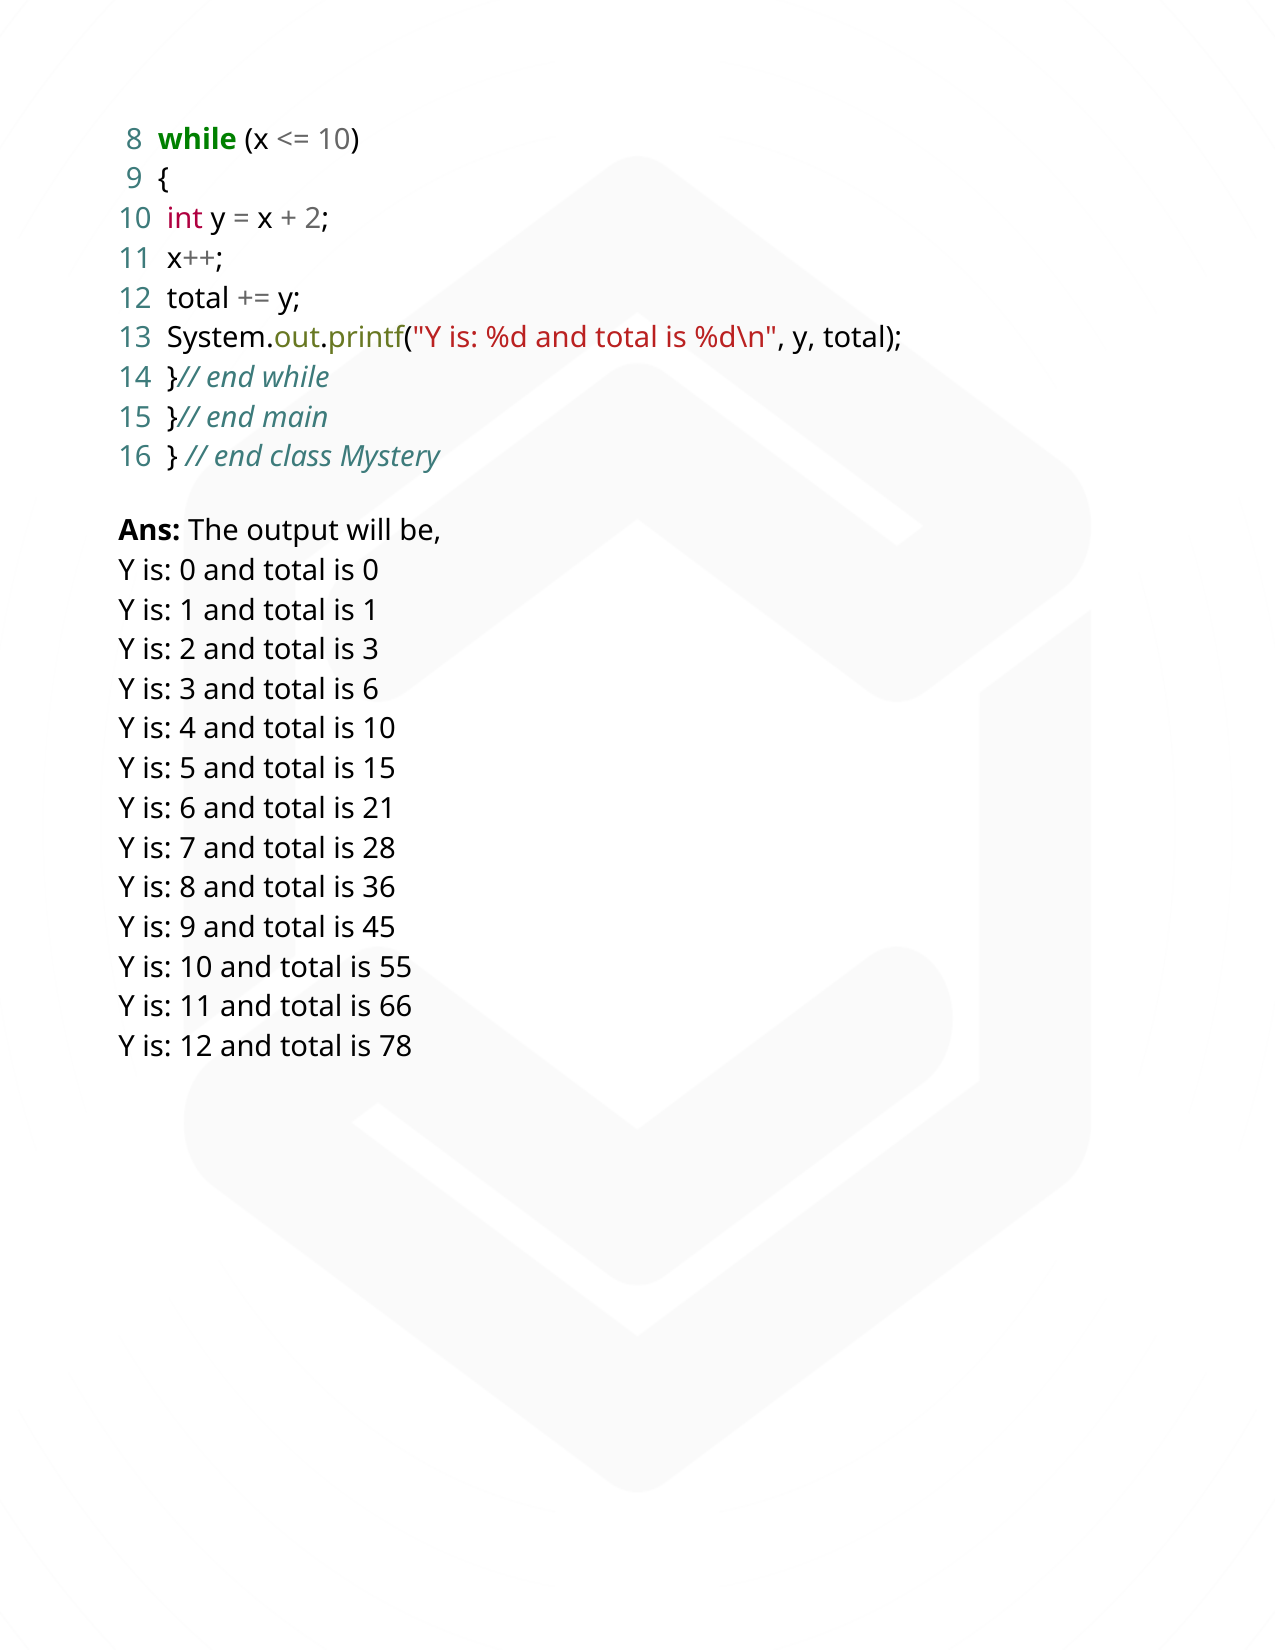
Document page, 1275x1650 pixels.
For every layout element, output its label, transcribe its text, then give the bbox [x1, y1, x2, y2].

text Y is: 1 and total is 1 [118, 589, 1157, 628]
text Y is: 11 and total is 66 [118, 986, 1157, 1025]
text Ans: The output will be, [118, 509, 1157, 549]
text Y is: 9 and total is 45 [118, 906, 1157, 946]
text Y is: 10 and total is 55 [118, 946, 1157, 986]
text Y is: 8 and total is 36 [118, 867, 1157, 906]
text Y is: 4 and total is 10 [118, 708, 1157, 747]
text Y is: 12 and total is 78 [118, 1025, 1157, 1065]
text 8 while (x <= 10) [118, 118, 1157, 158]
text 11 x++; [118, 237, 1157, 277]
text 10 int y = x + 2; [118, 197, 1157, 237]
text 13 System.out.printf("Y is: %d and total is %d\n", y, total); [118, 317, 1157, 356]
text 15 }// end main [118, 396, 1157, 436]
text 9 { [118, 158, 1157, 197]
text Y is: 6 and total is 21 [118, 787, 1157, 827]
text Y is: 5 and total is 15 [118, 747, 1157, 787]
text 16 } // end class Mystery [118, 436, 1157, 475]
text 12 total += y; [118, 277, 1157, 317]
text Y is: 3 and total is 6 [118, 668, 1157, 708]
text Y is: 0 and total is 0 [118, 549, 1157, 589]
text 14 }// end while [118, 356, 1157, 396]
text Y is: 2 and total is 3 [118, 628, 1157, 668]
text Y is: 7 and total is 28 [118, 827, 1157, 867]
